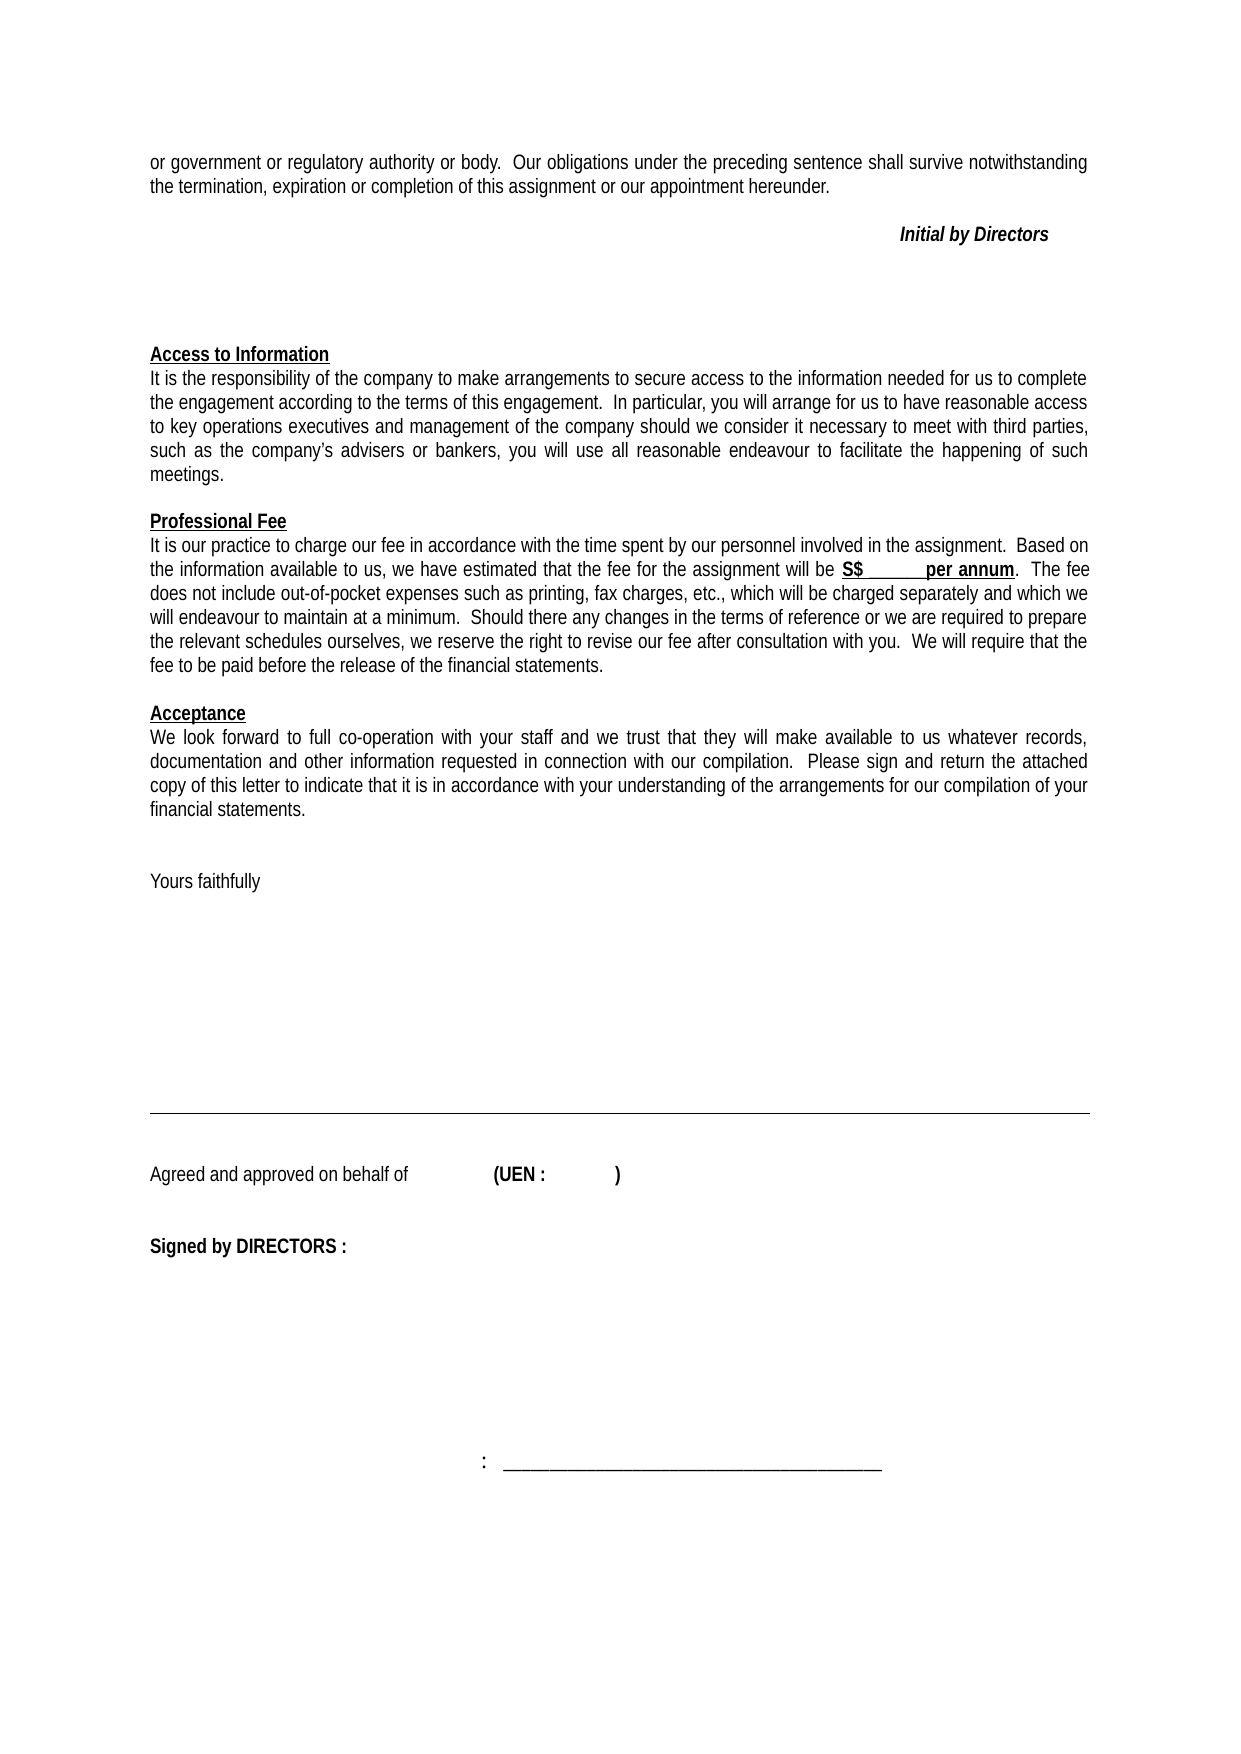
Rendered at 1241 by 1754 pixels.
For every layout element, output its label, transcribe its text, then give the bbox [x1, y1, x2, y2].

text </for> [150, 1493, 1090, 1522]
text Signed by DIRECTORS : [150, 1234, 1090, 1258]
text Access to Information [150, 342, 1090, 366]
text It is our practice to charge our fee in accordance with the time spent by our personnel involved in the assignment. Based on the information available to us, we have estimated that the fee for the assignment will be S$ ______per annum. The fee does not include out-of-pocket expenses such as printing, fax charges, etc., which will be charged separately and which we will endeavour to maintain at a minimum. Should there any changes in the terms of reference or we are required to prepare the relevant schedules ourselves, we reserve the right to revise our fee after consultation with you. We will require that the fee to be paid before the release of the financial statements. [150, 533, 1090, 677]
table_header [888, 246, 1038, 270]
text <line['name']> : _________________________________________ [150, 1446, 1090, 1474]
text Yours faithfully [150, 869, 1090, 893]
text Initial by Directors [150, 222, 1090, 246]
text <for each="line in get_1directorin1line(o.id)"> [150, 1258, 1090, 1286]
text <o.company_id and o.company_id.partner_id and o.company_id.partner_id.name or ''> [150, 1060, 1090, 1084]
text or government or regulatory authority or body. Our obligations under the preceding sentence shall survive notwithstanding the termination, expiration or completion of this assignment or our appointment hereunder. [150, 150, 1090, 198]
text Agreed and approved on behalf of <o.name> (UEN : <o.uen>) [150, 1162, 1090, 1186]
text Professional Fee [150, 509, 1090, 533]
table_cell [888, 270, 1038, 294]
text It is the responsibility of the company to make arrangements to secure access to the information needed for us to complete the engagement according to the terms of this engagement. In particular, you will arrange for us to have reasonable access to key operations executives and management of the company should we consider it necessary to meet with third parties, such as the company’s advisers or bankers, you will use all reasonable endeavour to facilitate the happening of such meetings. [150, 366, 1090, 485]
text <get_director1(o.id)['name']> [150, 1036, 1090, 1060]
text Acceptance [150, 701, 1090, 725]
text We look forward to full co-operation with your staff and we trust that they will make available to us whatever records, documentation and other information requested in connection with our compilation. Please sign and return the attached copy of this letter to indicate that it is in accordance with your understanding of the arrangements for our compilation of your financial statements. [150, 725, 1090, 821]
